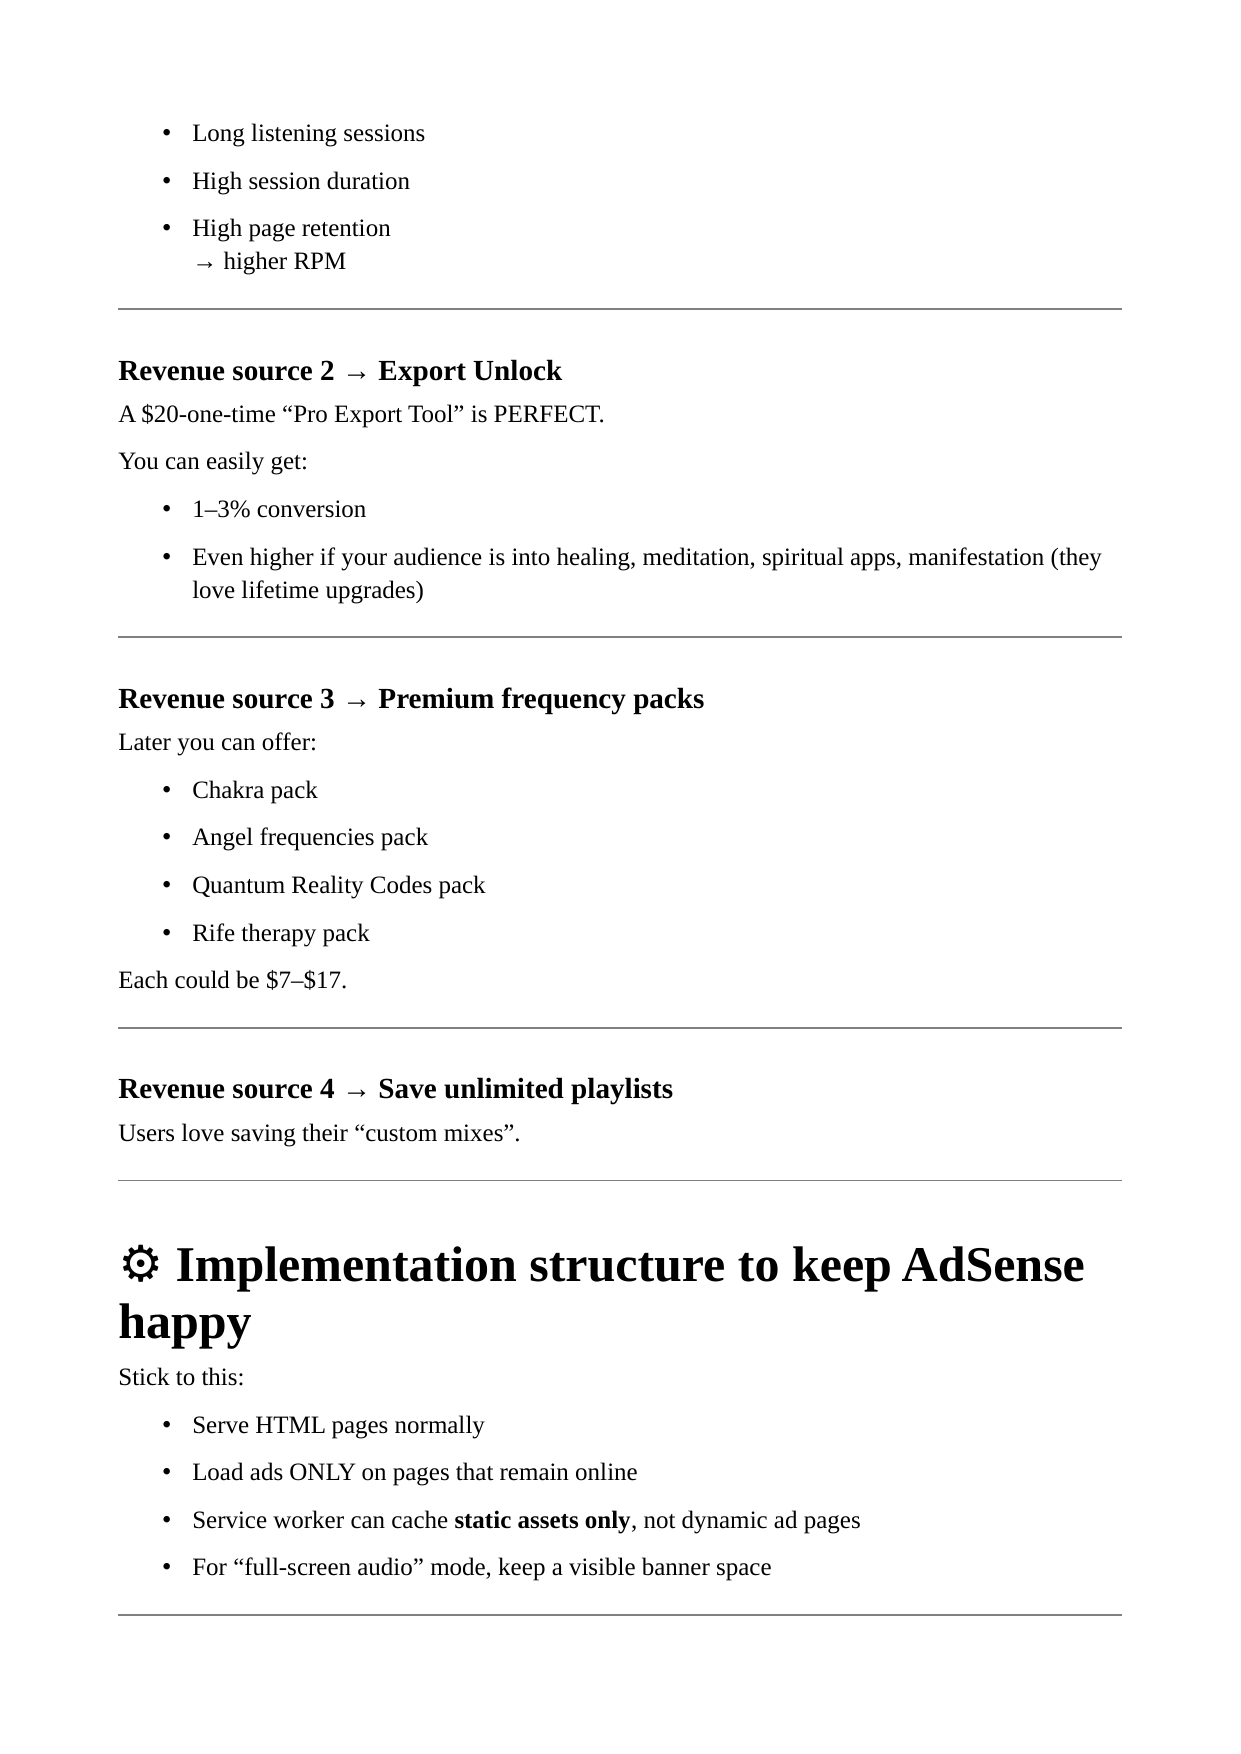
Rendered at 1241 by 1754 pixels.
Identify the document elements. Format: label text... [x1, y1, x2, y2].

text Each could be $7–$17. [118, 965, 1122, 994]
list Load ads ONLY on pages that remain online [162, 1457, 1122, 1486]
list Chakra pack [162, 775, 1122, 803]
list Serve HTML pages normally [162, 1410, 1122, 1438]
text Users love saving their “custom mixes”. [118, 1118, 1122, 1146]
text You can easily get: [118, 446, 1122, 475]
text Later you can offer: [118, 727, 1122, 756]
list For “full-screen audio” mode, keep a visible banner space [162, 1552, 1122, 1581]
subtitle Revenue source 3 → Premium frequency packs [118, 681, 1122, 715]
list Rife therapy pack [162, 918, 1122, 946]
list High page retention → higher RPM [162, 213, 1122, 275]
text A $20-one-time “Pro Export Tool” is PERFECT. [118, 399, 1122, 428]
list Service worker can cache static assets only, not dynamic ad pages [162, 1505, 1122, 1534]
list High session duration [162, 166, 1122, 194]
list Quantum Reality Codes pack [162, 870, 1122, 899]
list Angel frequencies pack [162, 822, 1122, 851]
list Even higher if your audience is into healing, meditation, spiritual apps, manifestation (they love lifetime upgrades) [162, 542, 1122, 603]
subtitle ⚙️ Implementation structure to keep AdSense happy [118, 1234, 1122, 1349]
list Long listening sessions [162, 118, 1122, 147]
text Stick to this: [118, 1362, 1122, 1391]
subtitle Revenue source 2 → Export Unlock [118, 353, 1122, 386]
subtitle Revenue source 4 → Save unlimited playlists [118, 1072, 1122, 1105]
list 1–3% conversion [162, 494, 1122, 523]
